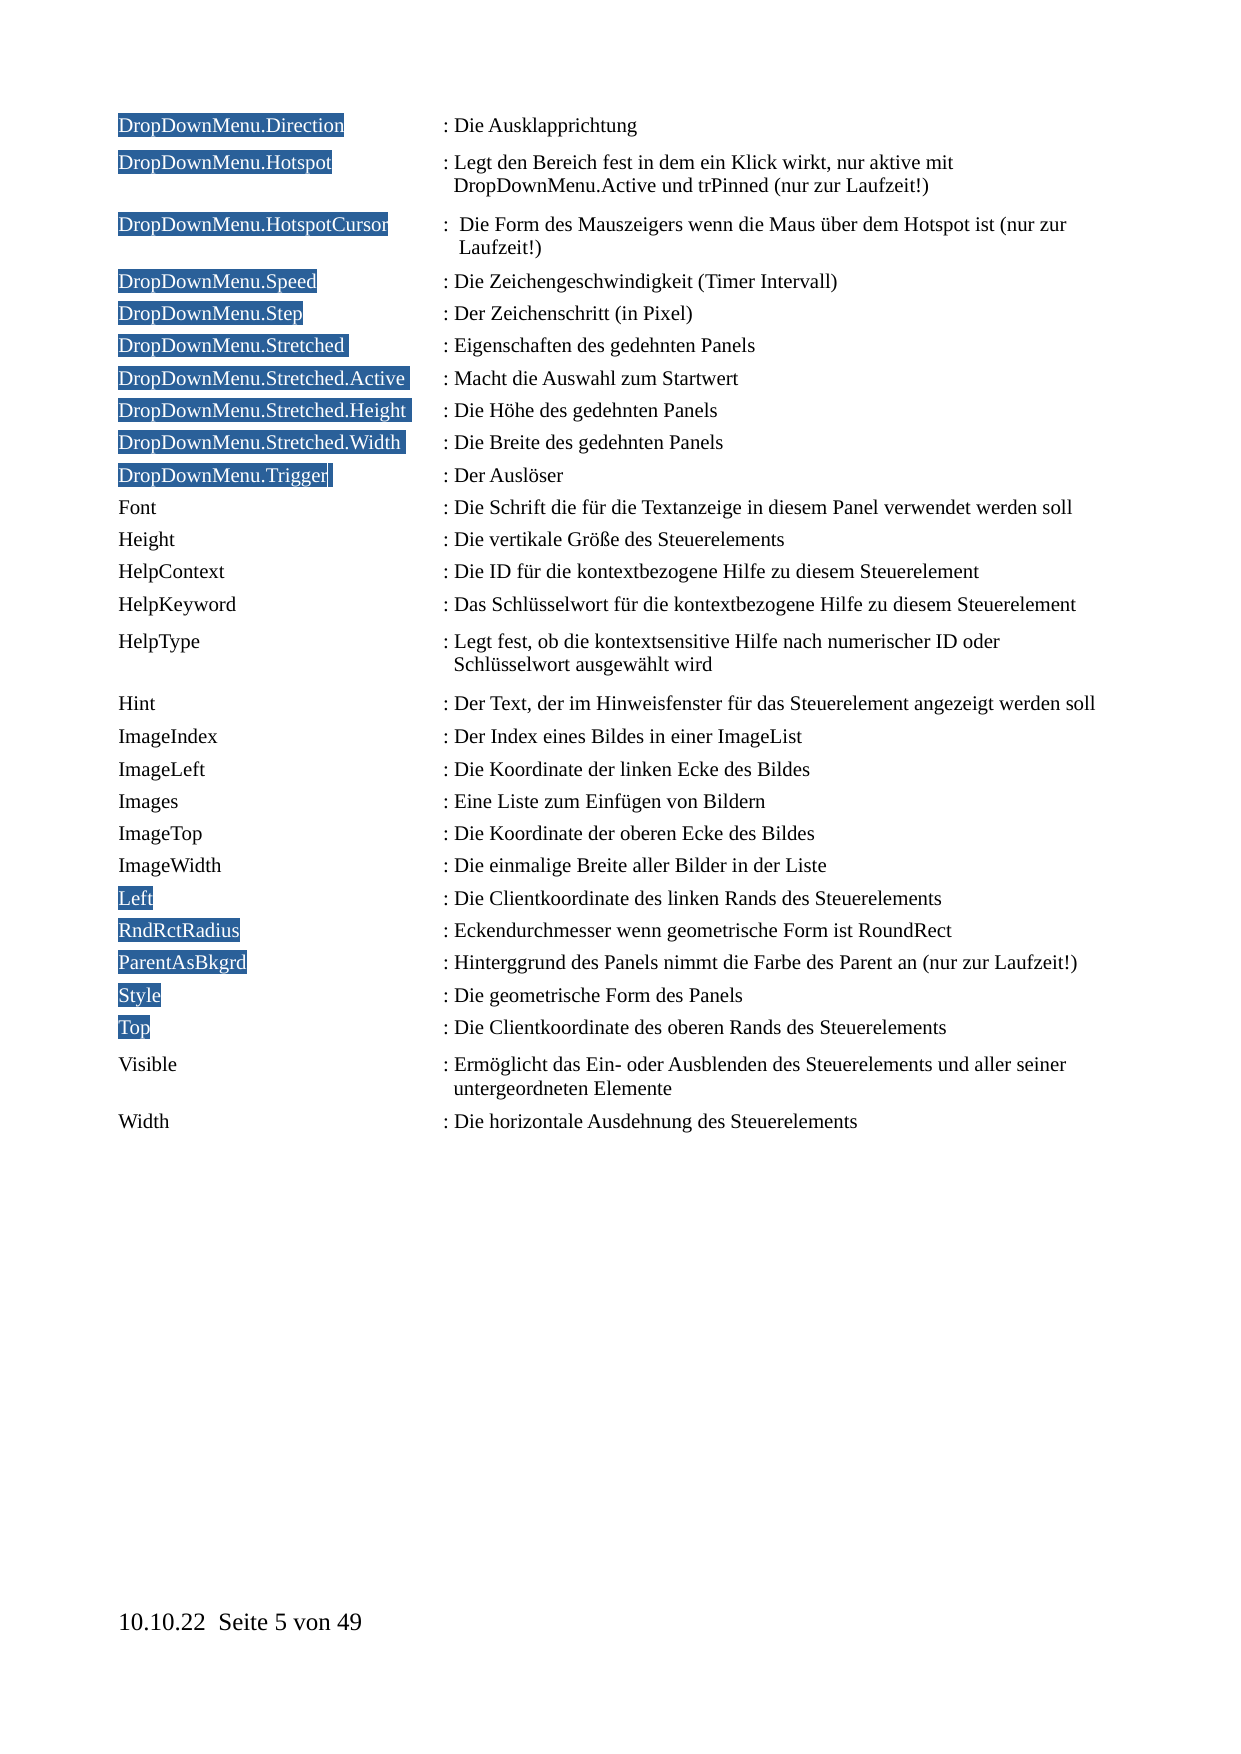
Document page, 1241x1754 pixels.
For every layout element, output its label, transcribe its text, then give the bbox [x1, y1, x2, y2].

text RndRctRadius : Eckendurchmesser wenn geometrische Form ist RoundRect [118, 923, 1122, 941]
text Images : Eine Liste zum Einfügen von Bildern [118, 794, 1122, 812]
text ImageLeft : Die Koordinate der linken Ecke des Bildes [118, 762, 1122, 779]
text Style : Die geometrische Form des Panels [118, 988, 1122, 1006]
text Top : Die Clientkoordinate des oberen Rands des Steuerelements [118, 1020, 1122, 1038]
text ParentAsBkgrd : Hinterggrund des Panels nimmt die Farbe des Parent an (nur zur Laufzeit!) [118, 956, 1122, 973]
text Width : Die horizontale Ausdehnung des Steuerelements [118, 1114, 1122, 1132]
text DropDownMenu.Stretched.Height : Die Höhe des gedehnten Panels [118, 403, 1122, 421]
text HelpKeyword : Das Schlüsselwort für die kontextbezogene Hilfe zu diesem Steuerelement [118, 597, 1122, 615]
text Left : Die Clientkoordinate des linken Rands des Steuerelements [118, 891, 1122, 909]
text Visible : Ermöglicht das Ein- oder Ausblenden des Steuerelements und aller seiner untergeordneten Elemente [118, 1052, 1122, 1100]
text Font : Die Schrift die für die Textanzeige in diesem Panel verwendet werden soll [118, 500, 1122, 518]
text DropDownMenu.Speed : Die Zeichengeschwindigkeit (Timer Intervall) [118, 274, 1122, 292]
text DropDownMenu.Trigger : Der Auslöser [118, 468, 1122, 486]
text DropDownMenu.Stretched.Width : Die Breite des gedehnten Panels [118, 436, 1122, 453]
text ImageIndex : Der Index eines Bildes in einer ImageList [118, 729, 1122, 747]
text DropDownMenu.Step : Der Zeichenschritt (in Pixel) [118, 306, 1122, 324]
text Height : Die vertikale Größe des Steuerelements [118, 532, 1122, 550]
text HelpContext : Die ID für die kontextbezogene Hilfe zu diesem Steuerelement [118, 565, 1122, 582]
text ImageWidth : Die einmalige Breite aller Bilder in der Liste [118, 859, 1122, 876]
text DropDownMenu.Stretched.Active : Macht die Auswahl zum Startwert [118, 371, 1122, 389]
text Hint : Der Text, der im Hinweisfenster für das Steuerelement angezeigt werden soll [118, 691, 1122, 715]
text DropDownMenu.Stretched : Eigenschaften des gedehnten Panels [118, 339, 1122, 356]
text DropDownMenu.Hotspot : Legt den Bereich fest in dem ein Klick wirkt, nur aktive mit DropDownMenu.Active und trPinned (nur zur Laufzeit!) [118, 150, 1122, 198]
text ImageTop : Die Koordinate der oberen Ecke des Bildes [118, 826, 1122, 844]
text DropDownMenu.HotspotCursor : Die Form des Mauszeigers wenn die Maus über dem Hotspot ist (nur zur Laufzeit!) [118, 212, 1122, 259]
text HelpType : Legt fest, ob die kontextsensitive Hilfe nach numerischer ID oder Schlüsselwort ausgewählt wird [118, 629, 1122, 677]
text DropDownMenu.Direction : Die Ausklapprichtung [118, 118, 1122, 136]
